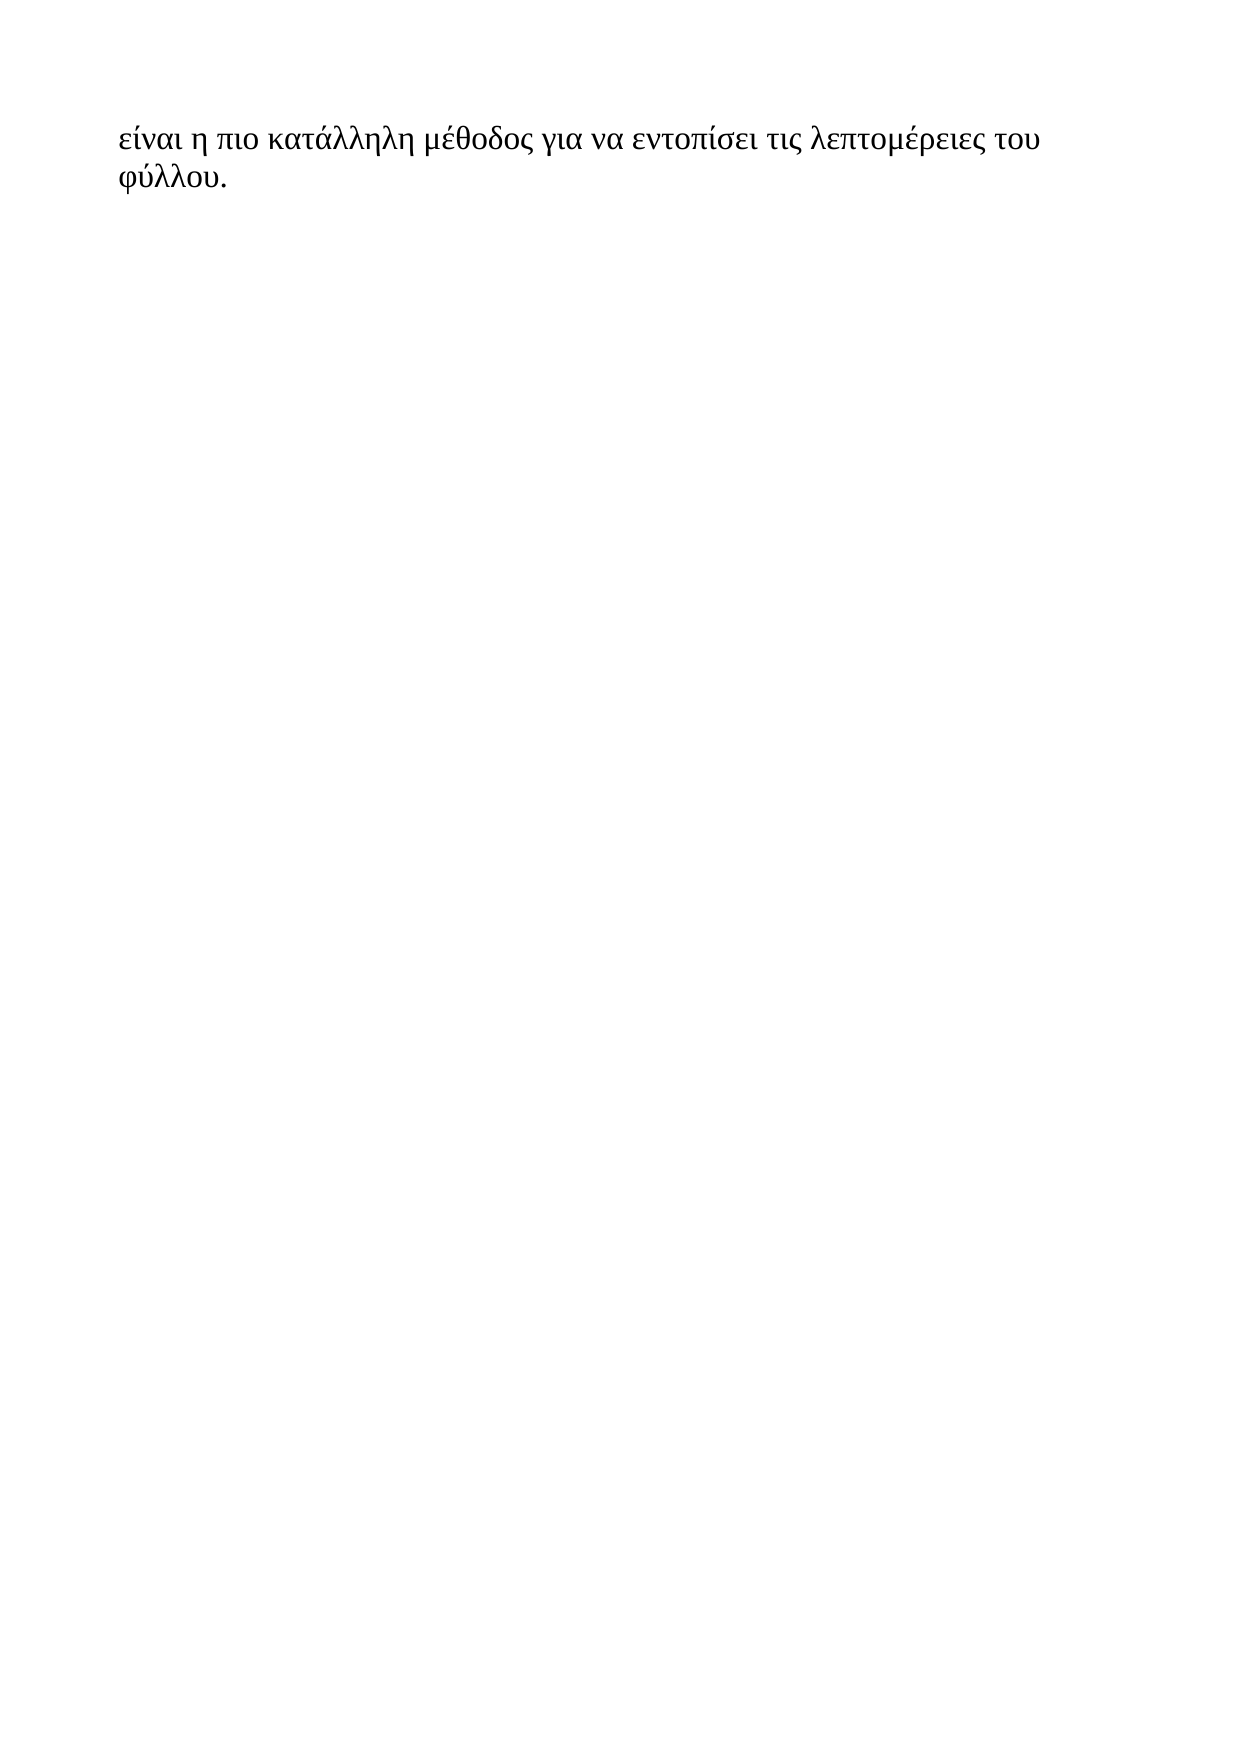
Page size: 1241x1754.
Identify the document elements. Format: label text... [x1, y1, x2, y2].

text είναι η πιο κατάλληλη μέθοδος για να εντοπίσει τις λεπτομέρειες του φύλλου. [118, 118, 1122, 195]
